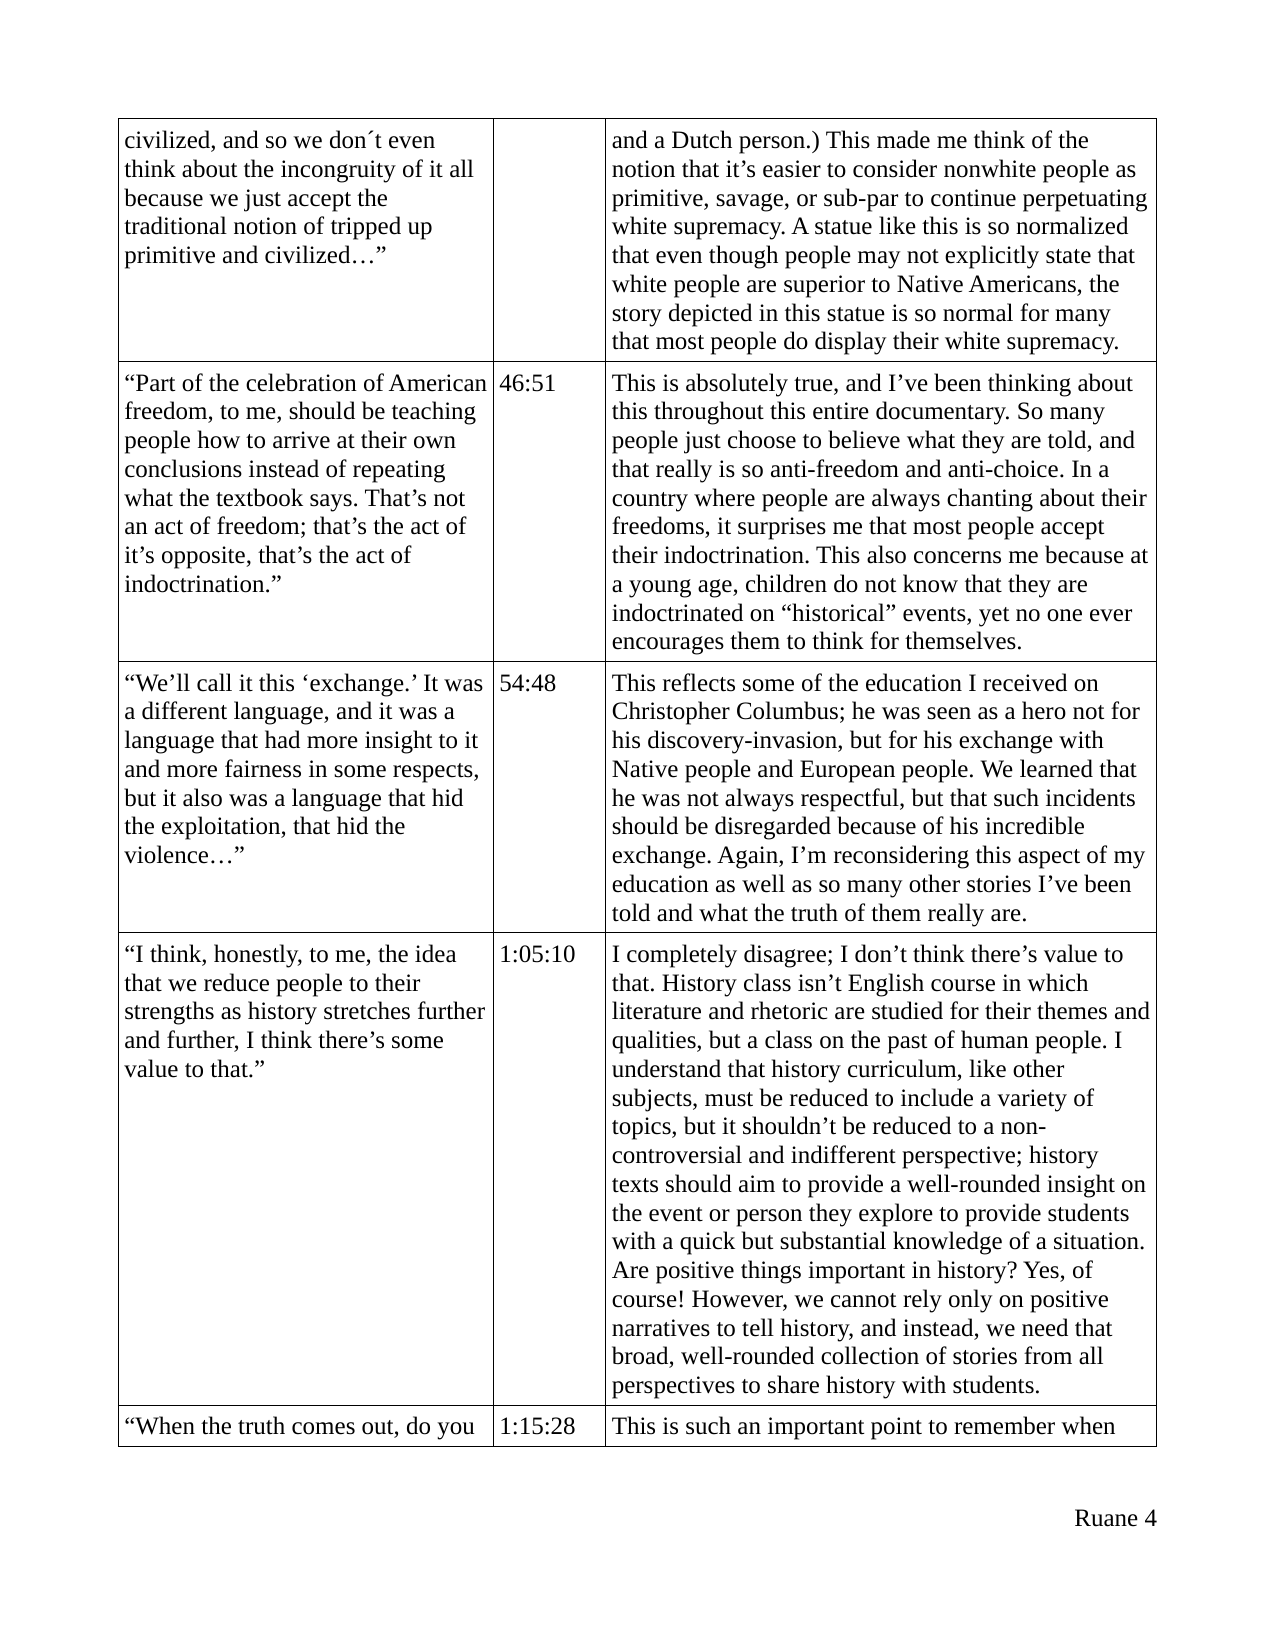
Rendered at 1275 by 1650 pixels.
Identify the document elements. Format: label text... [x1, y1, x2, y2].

table_cell “Part of the celebration of American freedom, to me, should be teaching people how to arrive at their own conclusions instead of repeating what the textbook says. That’s not an act of freedom; that’s the act of it’s opposite, that’s the act of indoctrination.” [119, 362, 493, 661]
table_cell [494, 119, 605, 361]
table_cell This reflects some of the education I received on Christopher Columbus; he was seen as a hero not for his discovery-invasion, but for his exchange with Native people and European people. We learned that he was not always respectful, but that such incidents should be disregarded because of his incredible exchange. Again, I’m reconsidering this aspect of my education as well as so many other stories I’ve been told and what the truth of them really are. [606, 662, 1156, 932]
table_cell This is absolutely true, and I’ve been thinking about this throughout this entire documentary. So many people just choose to believe what they are told, and that really is so anti-freedom and anti-choice. In a country where people are always chanting about their freedoms, it surprises me that most people accept their indoctrination. This also concerns me because at a young age, children do not know that they are indoctrinated on “historical” events, yet no one ever encourages them to think for themselves. [606, 362, 1156, 661]
table_cell civilized, and so we don´t even think about the incongruity of it all because we just accept the traditional notion of tripped up primitive and civilized…” [119, 119, 493, 361]
table_cell I completely disagree; I don’t think there’s value to that. History class isn’t English course in which literature and rhetoric are studied for their themes and qualities, but a class on the past of human people. I understand that history curriculum, like other subjects, must be reduced to include a variety of topics, but it shouldn’t be reduced to a non-controversial and indifferent perspective; history texts should aim to provide a well-rounded insight on the event or person they explore to provide students with a quick but substantial knowledge of a situation. Are positive things important in history? Yes, of course! However, we cannot rely only on positive narratives to tell history, and instead, we need that broad, well-rounded collection of stories from all perspectives to share history with students. [606, 933, 1156, 1404]
table_cell This is such an important point to remember when [606, 1406, 1156, 1446]
table_cell 46:51 [494, 362, 605, 661]
table_cell “I think, honestly, to me, the idea that we reduce people to their strengths as history stretches further and further, I think there’s some value to that.” [119, 933, 493, 1404]
table_cell 1:05:10 [494, 933, 605, 1404]
table_cell “We’ll call it this ‘exchange.’ It was a different language, and it was a language that had more insight to it and more fairness in some respects, but it also was a language that hid the exploitation, that hid the violence…” [119, 662, 493, 932]
table_cell and a Dutch person.) This made me think of the notion that it’s easier to consider nonwhite people as primitive, savage, or sub-par to continue perpetuating white supremacy. A statue like this is so normalized that even though people may not explicitly state that white people are superior to Native Americans, the story depicted in this statue is so normal for many that most people do display their white supremacy. [606, 119, 1156, 361]
table_cell 54:48 [494, 662, 605, 932]
table_cell 1:15:28 [494, 1406, 605, 1446]
table_cell “When the truth comes out, do you [119, 1406, 493, 1446]
